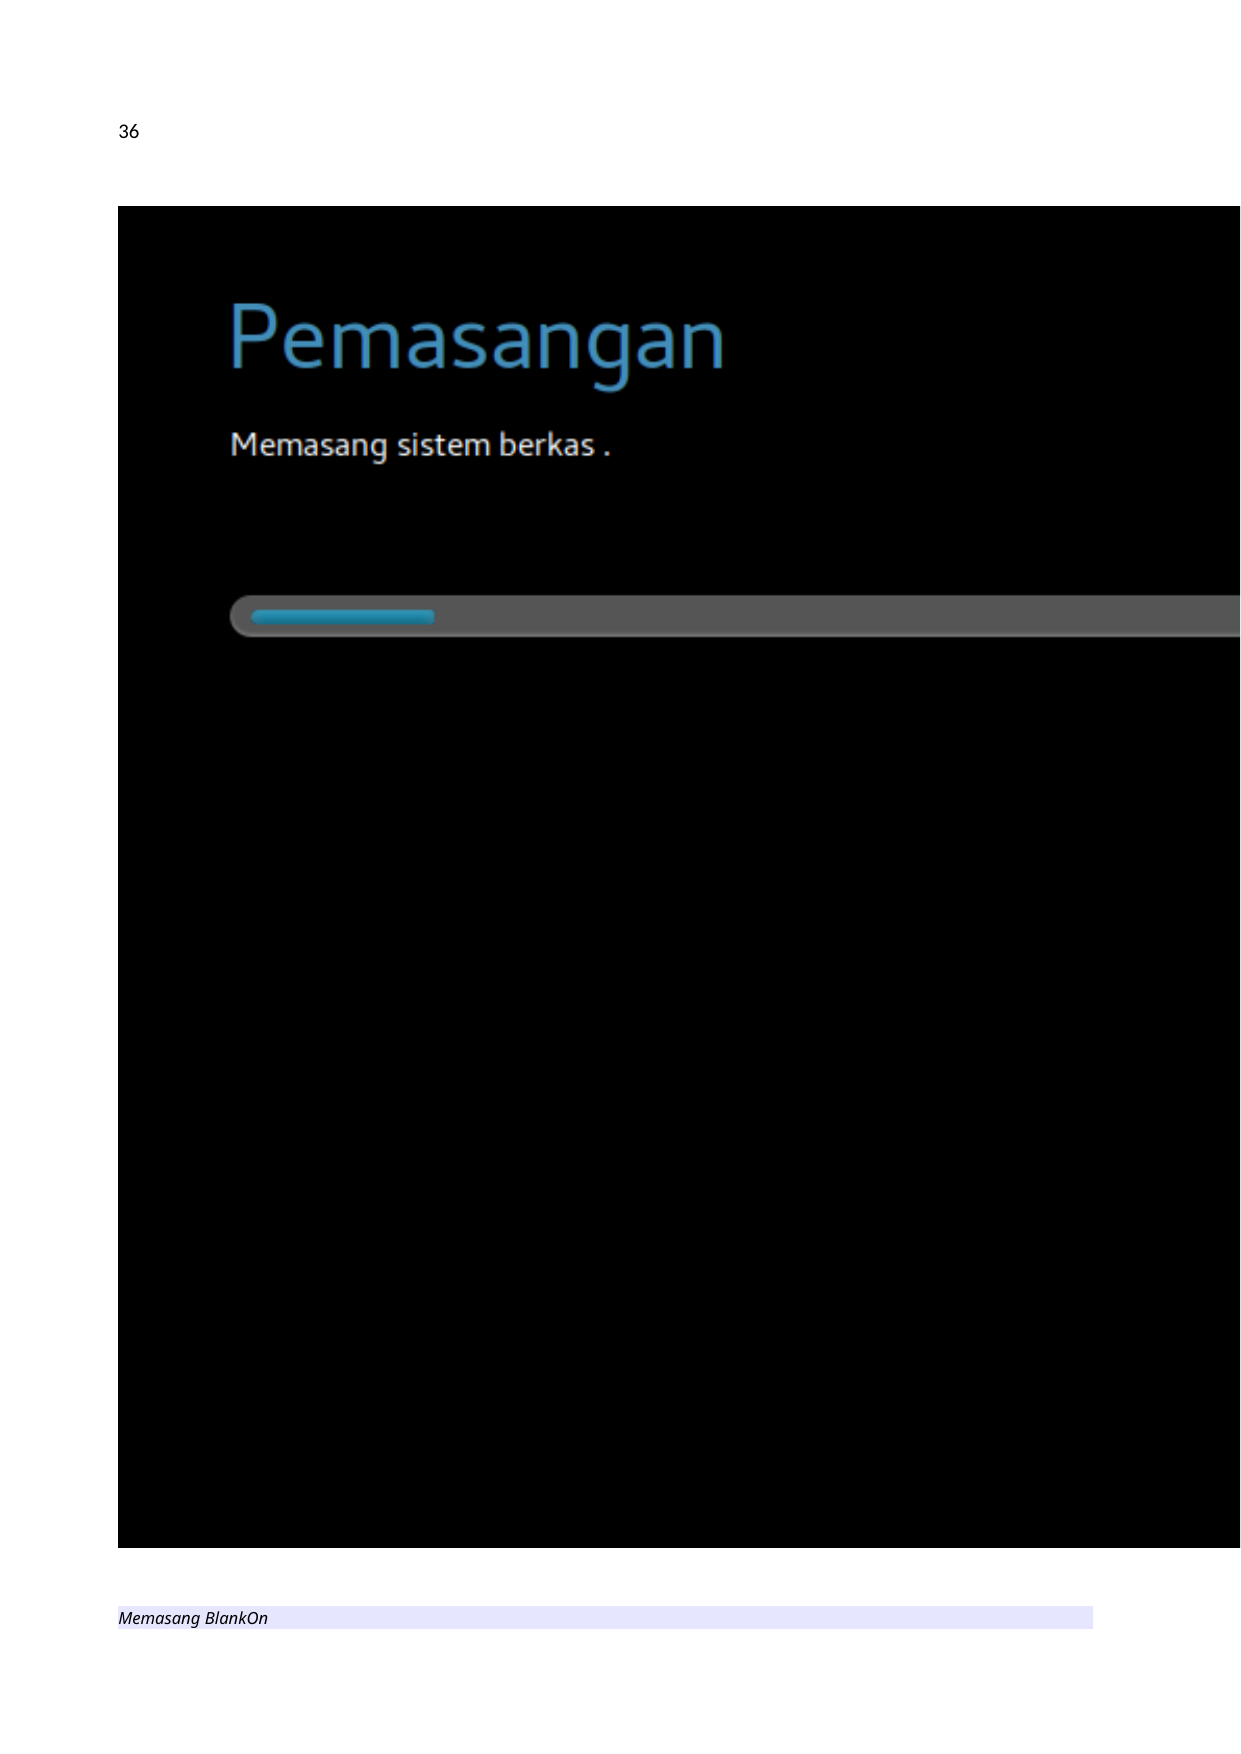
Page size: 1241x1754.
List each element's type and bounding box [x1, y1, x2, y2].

picture [118, 206, 1241, 1548]
